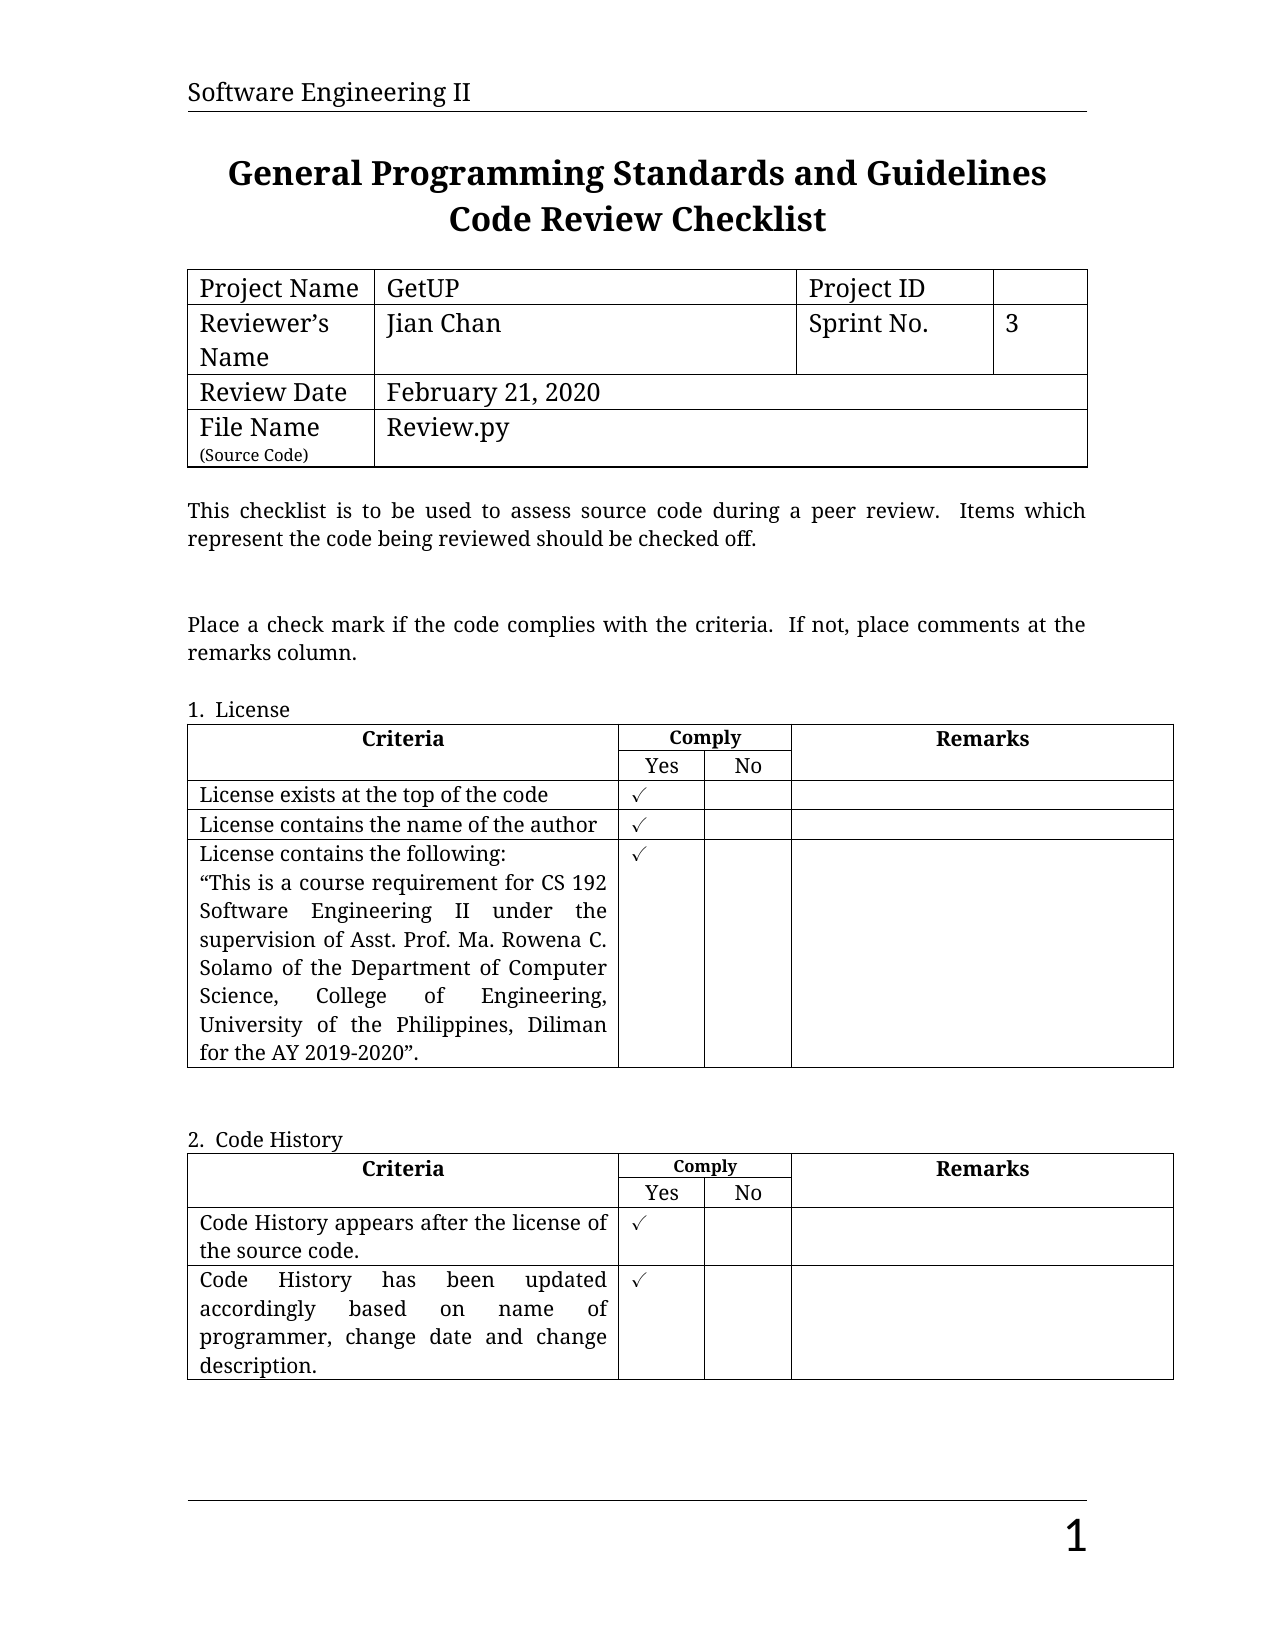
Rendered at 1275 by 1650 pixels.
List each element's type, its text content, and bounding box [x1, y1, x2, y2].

table_cell [705, 840, 791, 1067]
text 2. Code History [187, 1125, 1087, 1153]
table_cell [792, 840, 1173, 1067]
table_cell Yes [619, 751, 704, 779]
table_cell License contains the following: “This is a course requirement for CS 192 Software Engineering II under the supervision of Asst. Prof. Ma. Rowena C. Solamo of the Department of Computer Science, College of Engineering, University of the Philippines, Diliman for the AY 2019-2020”. [188, 840, 618, 1067]
table_cell Code History has been updated accordingly based on name of programmer, change date and change description. [188, 1266, 618, 1379]
table_cell Reviewer’s Name [188, 305, 374, 373]
table_cell License contains the name of the author [188, 810, 618, 838]
table_cell [792, 781, 1173, 809]
table_cell Code History appears after the license of the source code. [188, 1208, 618, 1264]
table_cell Sprint No. [797, 305, 993, 373]
table_cell ✓ [619, 1266, 704, 1379]
table_cell [792, 1266, 1173, 1379]
table_header GetUP [375, 270, 796, 304]
table_cell [705, 1208, 791, 1264]
table_header Criteria [188, 725, 618, 779]
text 1. License [187, 695, 1087, 723]
table_header Criteria [188, 1154, 618, 1207]
table_cell Yes [619, 1178, 704, 1207]
table_header [994, 270, 1087, 304]
table_cell [792, 1208, 1173, 1264]
table_cell ✓ [619, 1208, 704, 1264]
table_cell Jian Chan [375, 305, 796, 373]
table_cell [792, 810, 1173, 838]
text Place a check mark if the code complies with the criteria. If not, place comments at the remarks column. [187, 610, 1087, 667]
table_cell Review Date [188, 375, 374, 409]
table_cell No [705, 751, 791, 779]
table_header Remarks [792, 725, 1173, 779]
text This checklist is to be used to assess source code during a peer review. Items which represent the code being reviewed should be checked off. [187, 496, 1087, 553]
table_cell 3 [994, 305, 1087, 373]
table_header Comply [619, 725, 791, 750]
table_cell Review.py [375, 410, 1087, 466]
table_cell [705, 781, 791, 809]
table_cell File Name (Source Code) [188, 410, 374, 466]
table_header Project ID [797, 270, 993, 304]
text General Programming Standards and Guidelines Code Review Checklist [187, 150, 1087, 241]
table_header Remarks [792, 1154, 1173, 1207]
table_cell ✓ [619, 810, 704, 838]
table_cell [705, 810, 791, 838]
table_cell ✓ [619, 781, 704, 809]
table_header Comply [619, 1154, 791, 1177]
table_cell February 21, 2020 [375, 375, 1087, 409]
table_cell ✓ [619, 840, 704, 1067]
table_cell License exists at the top of the code [188, 781, 618, 809]
table_header Project Name [188, 270, 374, 304]
table_cell No [705, 1178, 791, 1207]
table_cell [705, 1266, 791, 1379]
